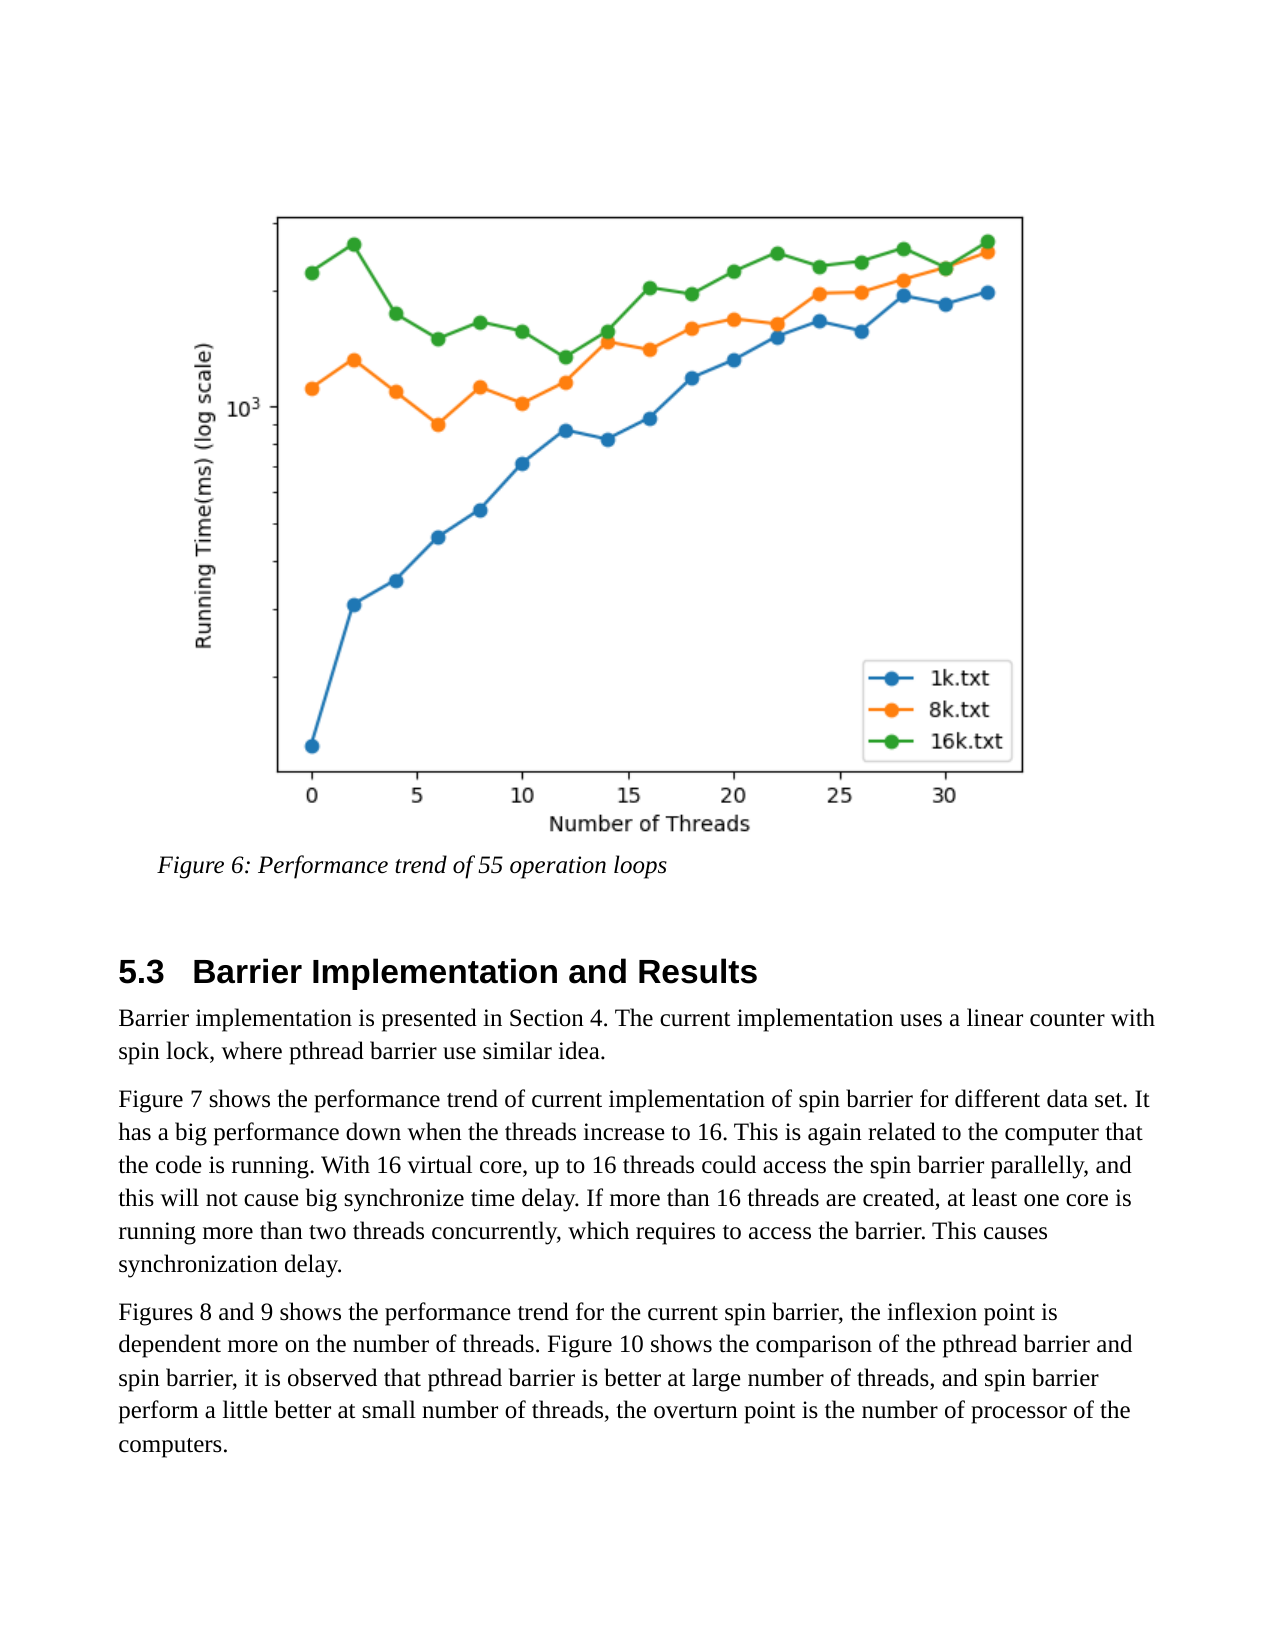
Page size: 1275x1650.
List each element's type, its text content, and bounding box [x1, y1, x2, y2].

text Figure 6: Performance trend of 55 operation loops [157, 851, 1117, 879]
text Barrier implementation is presented in Section 4. The current implementation uses a linear counter with spin lock, where pthread barrier use similar idea. [118, 1003, 1157, 1065]
text Figure 7 shows the performance trend of current implementation of spin barrier for different data set. It has a big performance down when the threads increase to 16. This is again related to the computer that the code is running. With 16 virtual core, up to 16 threads could access the spin barrier parallelly, and this will not cause big synchronize time delay. If more than 16 threads are created, at least one core is running more than two threads concurrently, which requires to access the barrier. This causes synchronization delay. [118, 1084, 1157, 1278]
text Figures 8 and 9 shows the performance trend for the current spin barrier, the inflexion point is dependent more on the number of threads. Figure 10 shows the comparison of the pthread barrier and spin barrier, it is observed that pthread barrier is better at large number of threads, and spin barrier perform a little better at small number of threads, the overturn point is the number of processor of the computers. [118, 1297, 1157, 1457]
subtitle Barrier Implementation and Results [118, 952, 1157, 991]
picture [157, 130, 1118, 851]
